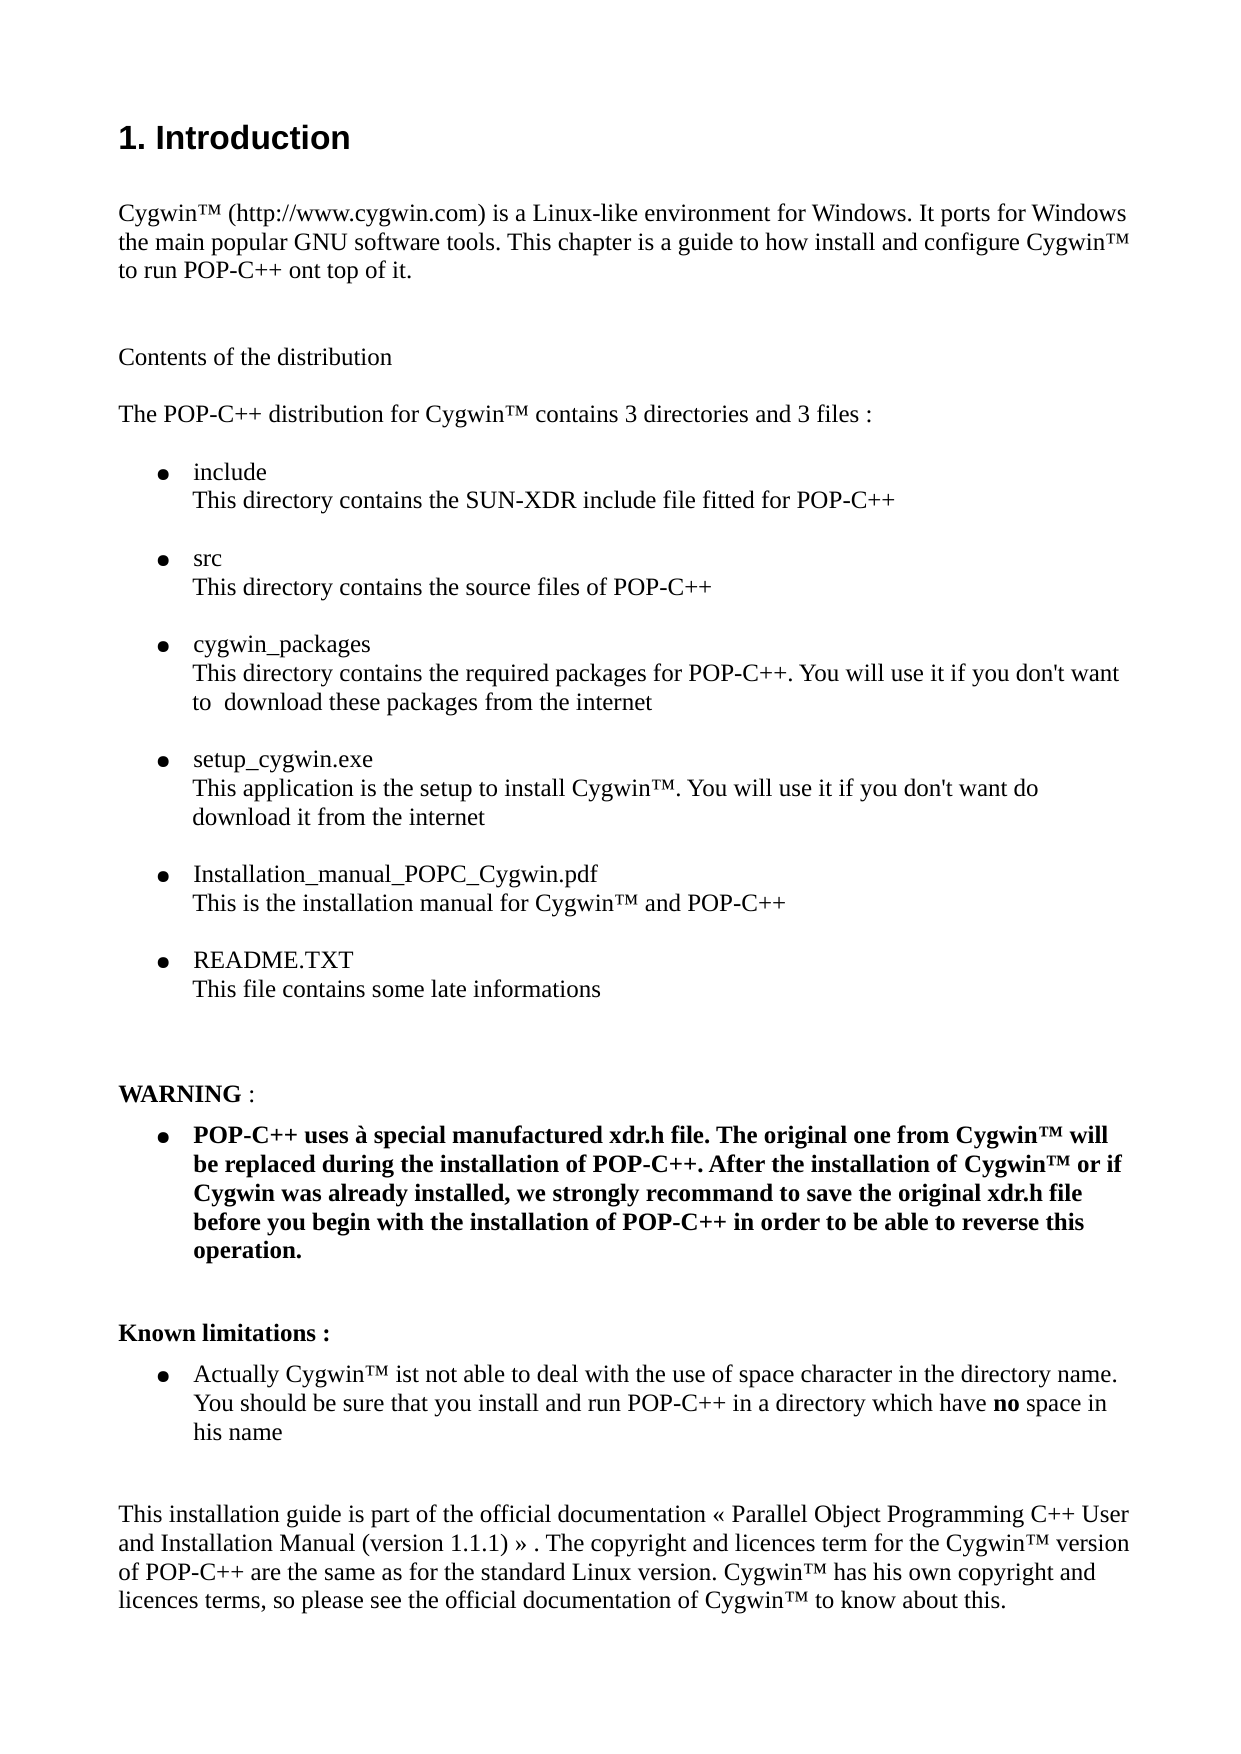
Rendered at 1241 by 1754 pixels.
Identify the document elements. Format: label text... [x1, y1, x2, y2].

list Installation_manual_POPC_Cygwin.pdf [156, 859, 1134, 888]
text Contents of the distribution [118, 342, 1134, 371]
text This file contains some late informations [192, 974, 1134, 1003]
list cygwin_packages [156, 629, 1134, 658]
text This installation guide is part of the official documentation « Parallel Object Programming C++ User and Installation Manual (version 1.1.1) » . The copyright and licences term for the Cygwin™ version of POP-C++ are the same as for the standard Linux version. Cygwin™ has his own copyright and licences terms, so please see the official documentation of Cygwin™ to know about this. [118, 1499, 1134, 1614]
subtitle 1. Introduction [118, 118, 1134, 157]
list setup_cygwin.exe [156, 744, 1134, 773]
list src [156, 543, 1134, 572]
text Known limitations : [118, 1318, 1134, 1347]
text This directory contains the required packages for POP-C++. You will use it if you don't want to download these packages from the internet [192, 658, 1134, 716]
text This directory contains the SUN-XDR include file fitted for POP-C++ [118, 486, 1134, 514]
text WARNING : [118, 1079, 1134, 1108]
list include [156, 457, 1134, 486]
text This application is the setup to install Cygwin™. You will use it if you don't want do download it from the internet [192, 773, 1134, 831]
list README.TXT [156, 946, 1134, 974]
list Actually Cygwin™ ist not able to deal with the use of space character in the directory name. You should be sure that you install and run POP-C++ in a directory which have no space in his name [156, 1359, 1134, 1445]
list POP-C++ uses à special manufactured xdr.h file. The original one from Cygwin™ will be replaced during the installation of POP-C++. After the installation of Cygwin™ or if Cygwin was already installed, we strongly recommand to save the original xdr.h file before you begin with the installation of POP-C++ in order to be able to reverse this operation. [156, 1120, 1134, 1264]
text This directory contains the source files of POP-C++ [118, 572, 1134, 601]
text Cygwin™ (http://www.cygwin.com) is a Linux-like environment for Windows. It ports for Windows the main popular GNU software tools. This chapter is a guide to how install and configure Cygwin™ to run POP-C++ ont top of it. [118, 198, 1134, 284]
text This is the installation manual for Cygwin™ and POP-C++ [192, 888, 1134, 917]
text The POP-C++ distribution for Cygwin™ contains 3 directories and 3 files : [118, 399, 1134, 428]
